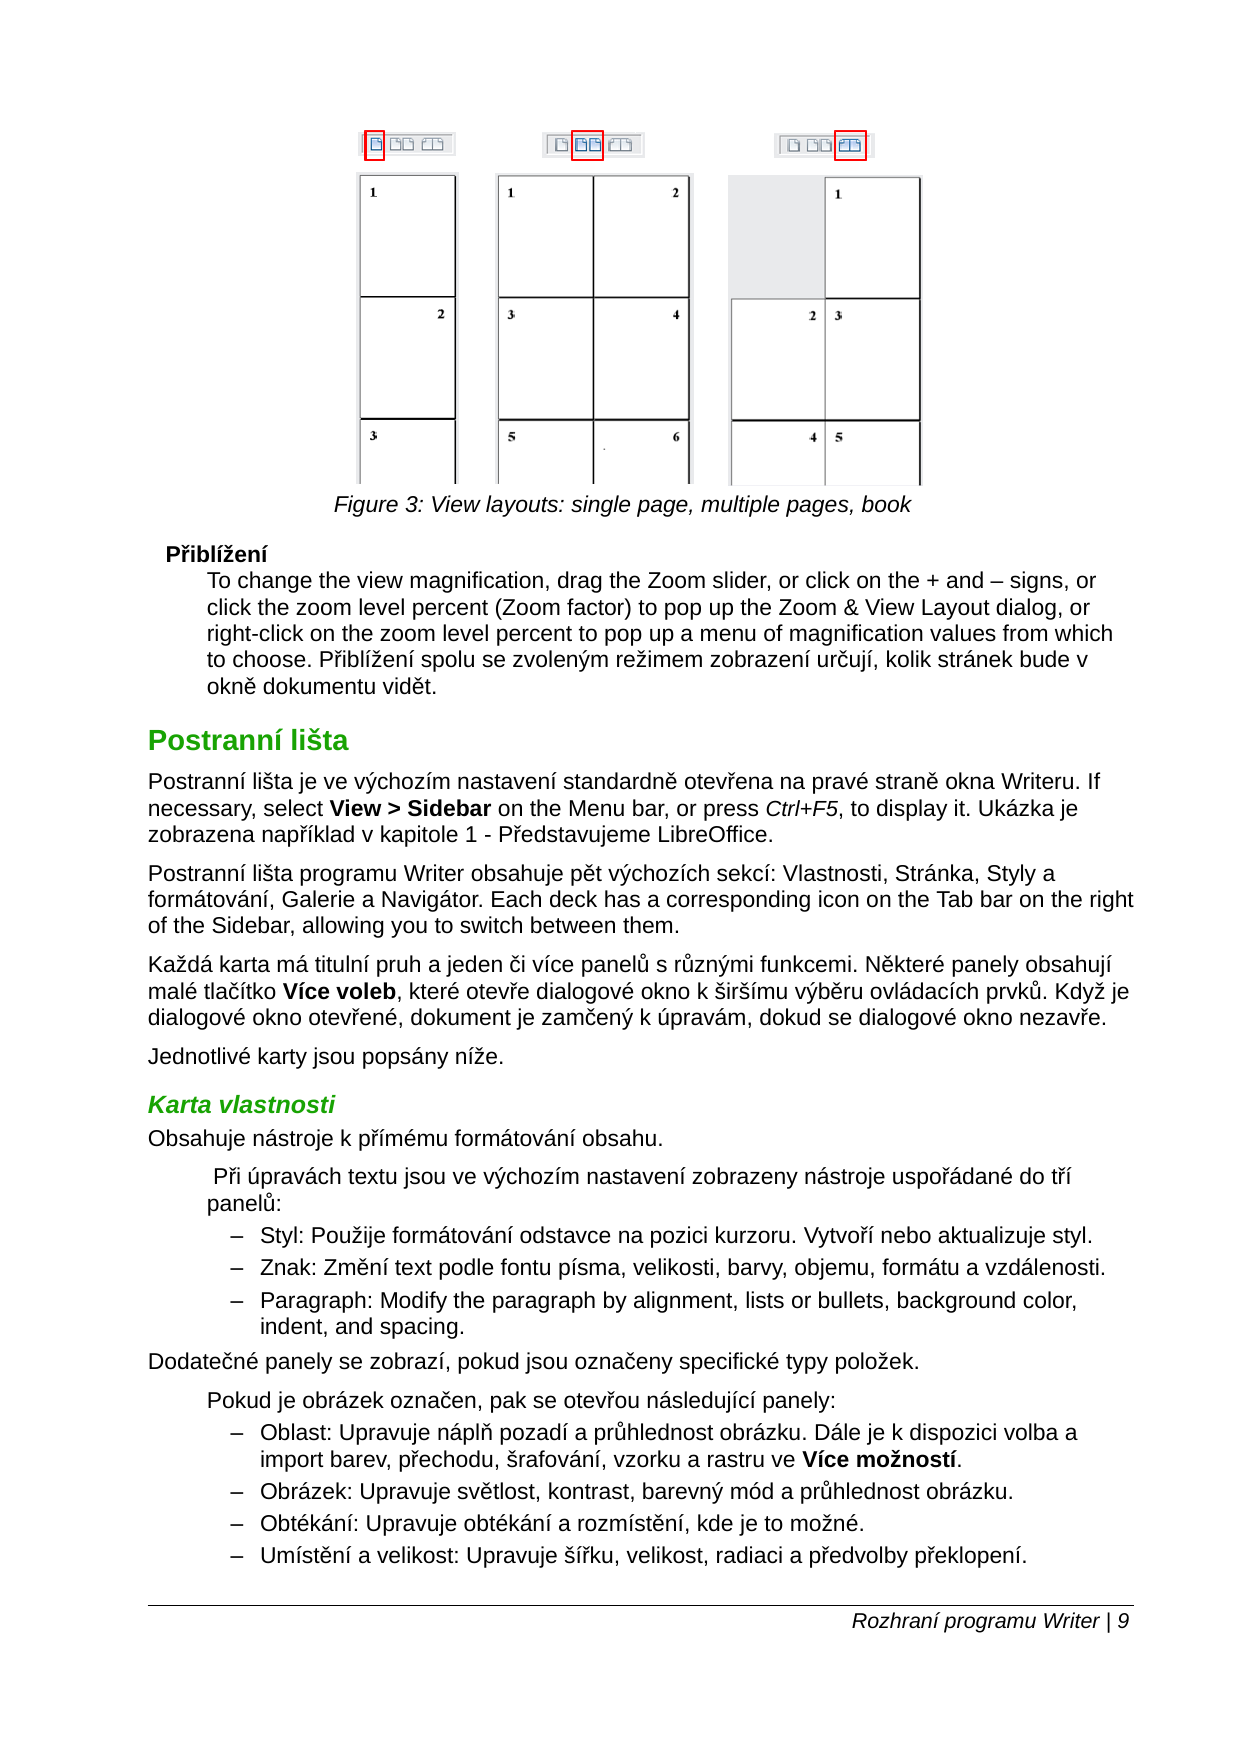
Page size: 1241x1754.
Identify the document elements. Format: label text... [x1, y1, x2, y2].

text Dodatečné panely se zobrazí, pokud jsou označeny specifické typy položek. [148, 1348, 1134, 1374]
list Paragraph: Modify the paragraph by alignment, lists or bullets, background color, indent, and spacing. [230, 1287, 1134, 1339]
list Styl: Použije formátování odstavce na pozici kurzoru. Vytvoří nebo aktualizuje styl. [230, 1222, 1134, 1248]
text Postranní lišta je ve výchozím nastavení standardně otevřena na pravé straně okna Writeru. If necessary, select View > Sidebar on the Menu bar, or press Ctrl+F5, to display it. Ukázka je zobrazena například v kapitole 1 - Představujeme LibreOffice. [148, 768, 1134, 847]
text Obsahuje nástroje k přímému formátování obsahu. [148, 1124, 1134, 1151]
text Při úpravách textu jsou ve výchozím nastavení zobrazeny nástroje uspořádané do tří panelů: [207, 1163, 1134, 1216]
subtitle Postranní lišta [148, 723, 1134, 756]
text Figure 3: View layouts: single page, multiple pages, book [333, 118, 948, 517]
list Umístění a velikost: Upravuje šířku, velikost, radiaci a předvolby překlopení. [230, 1542, 1134, 1569]
list Obrázek: Upravuje světlost, kontrast, barevný mód a průhlednost obrázku. [230, 1478, 1134, 1504]
text Pokud je obrázek označen, pak se otevřou následující panely: [207, 1387, 1134, 1413]
text To change the view magnification, drag the Zoom slider, or click on the + and – signs, or click the zoom level percent (Zoom factor) to pop up the Zoom & View Layout dialog, or right-click on the zoom level percent to pop up a menu of magnification values from which to choose. Přiblížení spolu se zvoleným režimem zobrazení určují, kolik stránek bude v okně dokumentu vidět. [207, 567, 1134, 699]
list Oblast: Upravuje náplň pozadí a průhlednost obrázku. Dále je k dispozici volba a import barev, přechodu, šrafování, vzorku a rastru ve Více možností. [230, 1419, 1134, 1472]
text Každá karta má titulní pruh a jeden či více panelů s různými funkcemi. Některé panely obsahují malé tlačítko Více voleb, které otevře dialogové okno k širšímu výběru ovládacích prvků. Když je dialogové okno otevřené, dokument je zamčený k úpravám, dokud se dialogové okno nezavře. [148, 951, 1134, 1030]
text Jednotlivé karty jsou popsány níže. [148, 1043, 1134, 1069]
text Přiblížení [165, 541, 1134, 567]
subtitle Karta vlastnosti [148, 1090, 1134, 1118]
picture [345, 118, 937, 491]
text Postranní lišta programu Writer obsahuje pět výchozích sekcí: Vlastnosti, Stránka, Styly a formátování, Galerie a Navigátor. Each deck has a corresponding icon on the Tab bar on the right of the Sidebar, allowing you to switch between them. [148, 860, 1134, 939]
list Obtékání: Upravuje obtékání a rozmístění, kde je to možné. [230, 1510, 1134, 1537]
list Znak: Změní text podle fontu písma, velikosti, barvy, objemu, formátu a vzdálenosti. [230, 1254, 1134, 1281]
